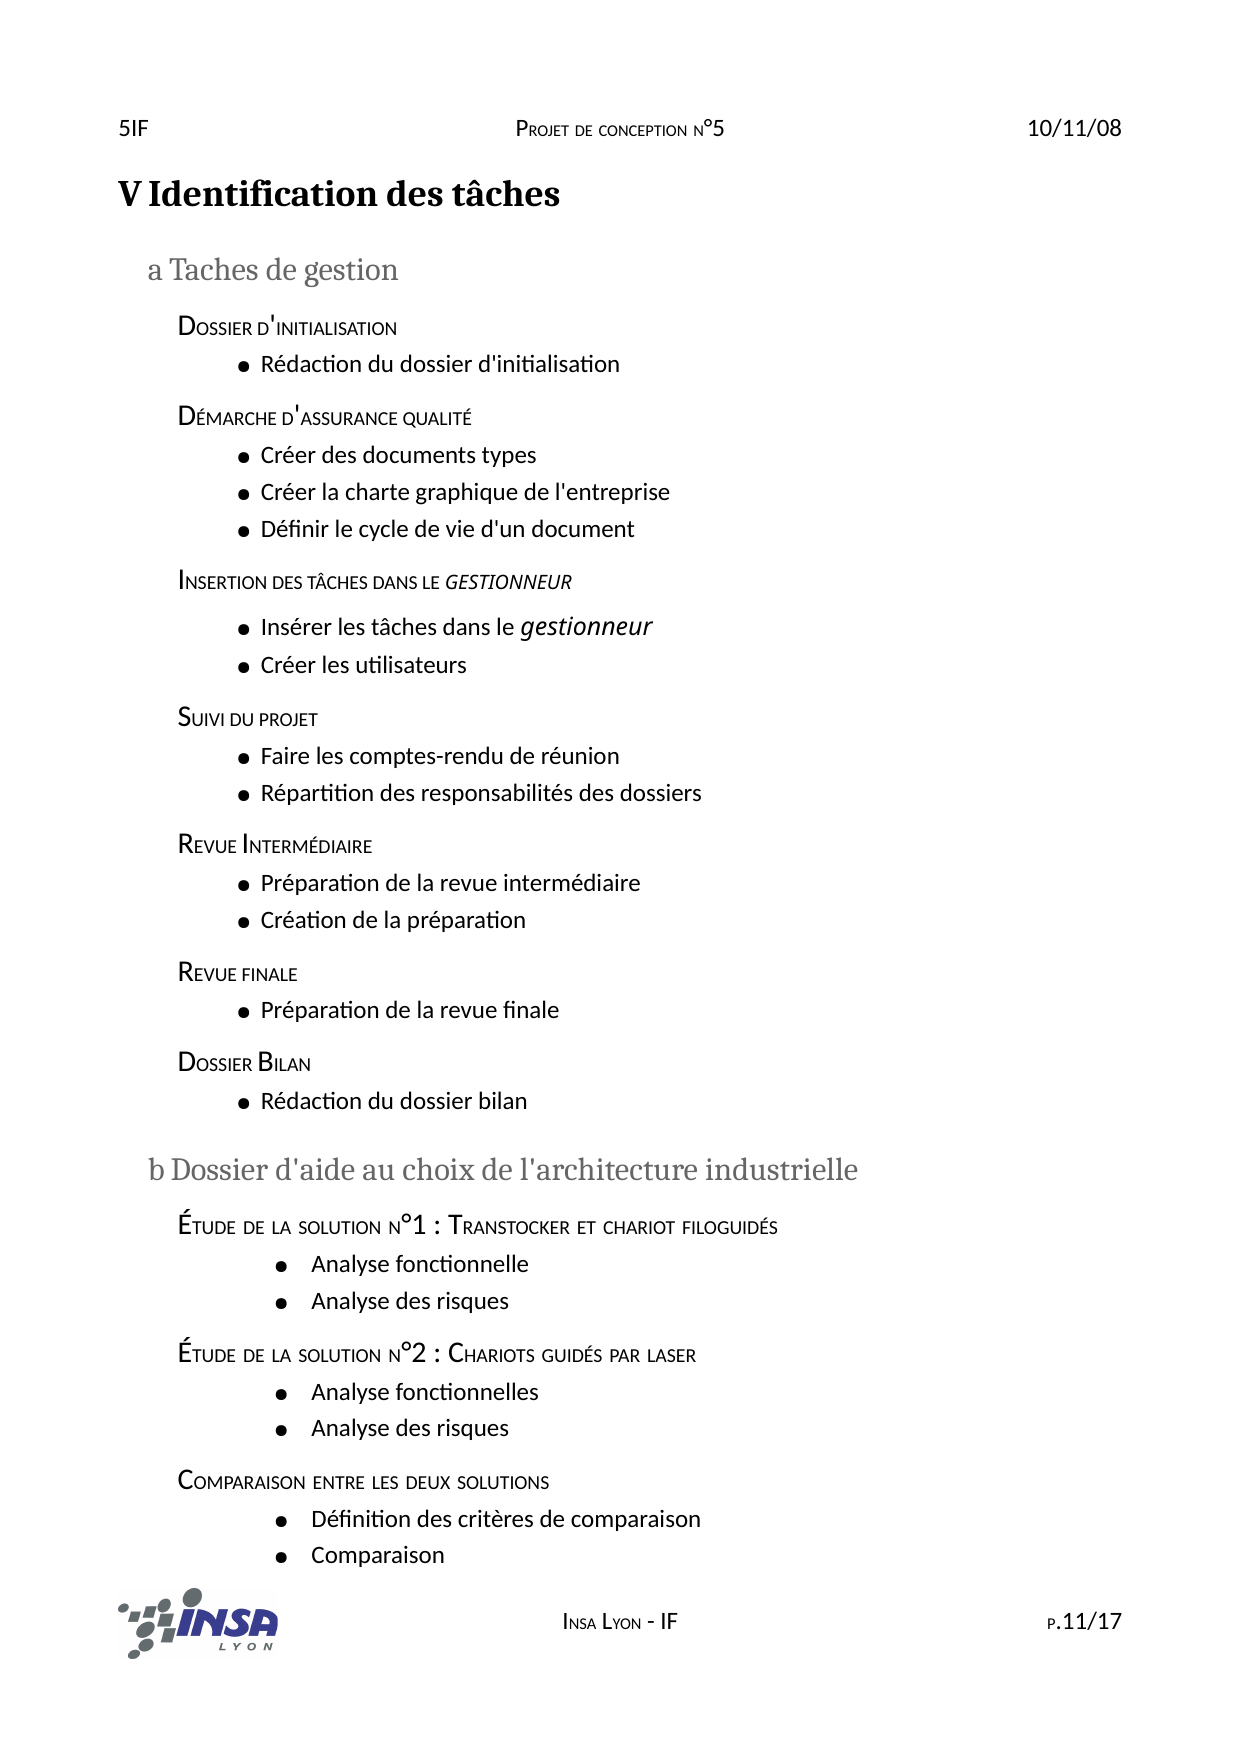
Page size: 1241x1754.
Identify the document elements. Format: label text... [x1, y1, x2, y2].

text ● Rédaction du dossier bilan [177, 1091, 1122, 1116]
text ● Rédaction du dossier d'initialisation [177, 354, 1122, 379]
subtitle Comparaison entre les deux solutions [118, 1467, 1122, 1497]
text ● Insérer les tâches dans le gestionneur [177, 609, 1122, 643]
list Analyse fonctionnelle [215, 1254, 1122, 1279]
text ● Préparation de la revue finale [177, 1000, 1122, 1025]
list Définition des critères de comparaison [215, 1508, 1122, 1533]
subtitle DOSSIER D'INITIALISATION [118, 312, 1122, 342]
list Comparaison [215, 1545, 1122, 1570]
text ● Définir le cycle de vie d'un document [177, 518, 1122, 543]
subtitle SUIVI DU PROJET [118, 703, 1122, 734]
text ● Préparation de la revue intermédiaire [177, 873, 1122, 898]
subtitle Dossier d'aide au choix de l'architecture industrielle [118, 1151, 1122, 1189]
picture [118, 1588, 278, 1659]
subtitle DOSSIER BILAN [118, 1049, 1122, 1079]
text ● Création de la préparation [177, 909, 1122, 934]
text ● Créer la charte graphique de l'entreprise [177, 482, 1122, 507]
subtitle REVUE INTERMÉDIAIRE [118, 831, 1122, 861]
text ● Créer des documents types [177, 445, 1122, 470]
subtitle INSERTION DES TÂCHES DANS LE GESTIONNEUR [118, 567, 1122, 597]
subtitle DÉMARCHE D'ASSURANCE QUALITÉ [118, 403, 1122, 433]
text ● Répartition des responsabilités des dossiers [177, 782, 1122, 807]
subtitle Étude de la solution n°1 : Transtocker et chariot filoguidés [118, 1212, 1122, 1242]
subtitle Identification des tâches [118, 173, 1122, 216]
list Analyse des risques [215, 1291, 1122, 1316]
list Analyse des risques [215, 1418, 1122, 1443]
list Analyse fonctionnelles [215, 1381, 1122, 1406]
subtitle Taches de gestion [118, 251, 1122, 288]
subtitle REVUE FINALE [118, 958, 1122, 988]
text ● Créer les utilisateurs [177, 655, 1122, 680]
text ● Faire les comptes-rendu de réunion [177, 745, 1122, 770]
subtitle Étude de la solution n°2 : Chariots guidés par laser [118, 1339, 1122, 1369]
